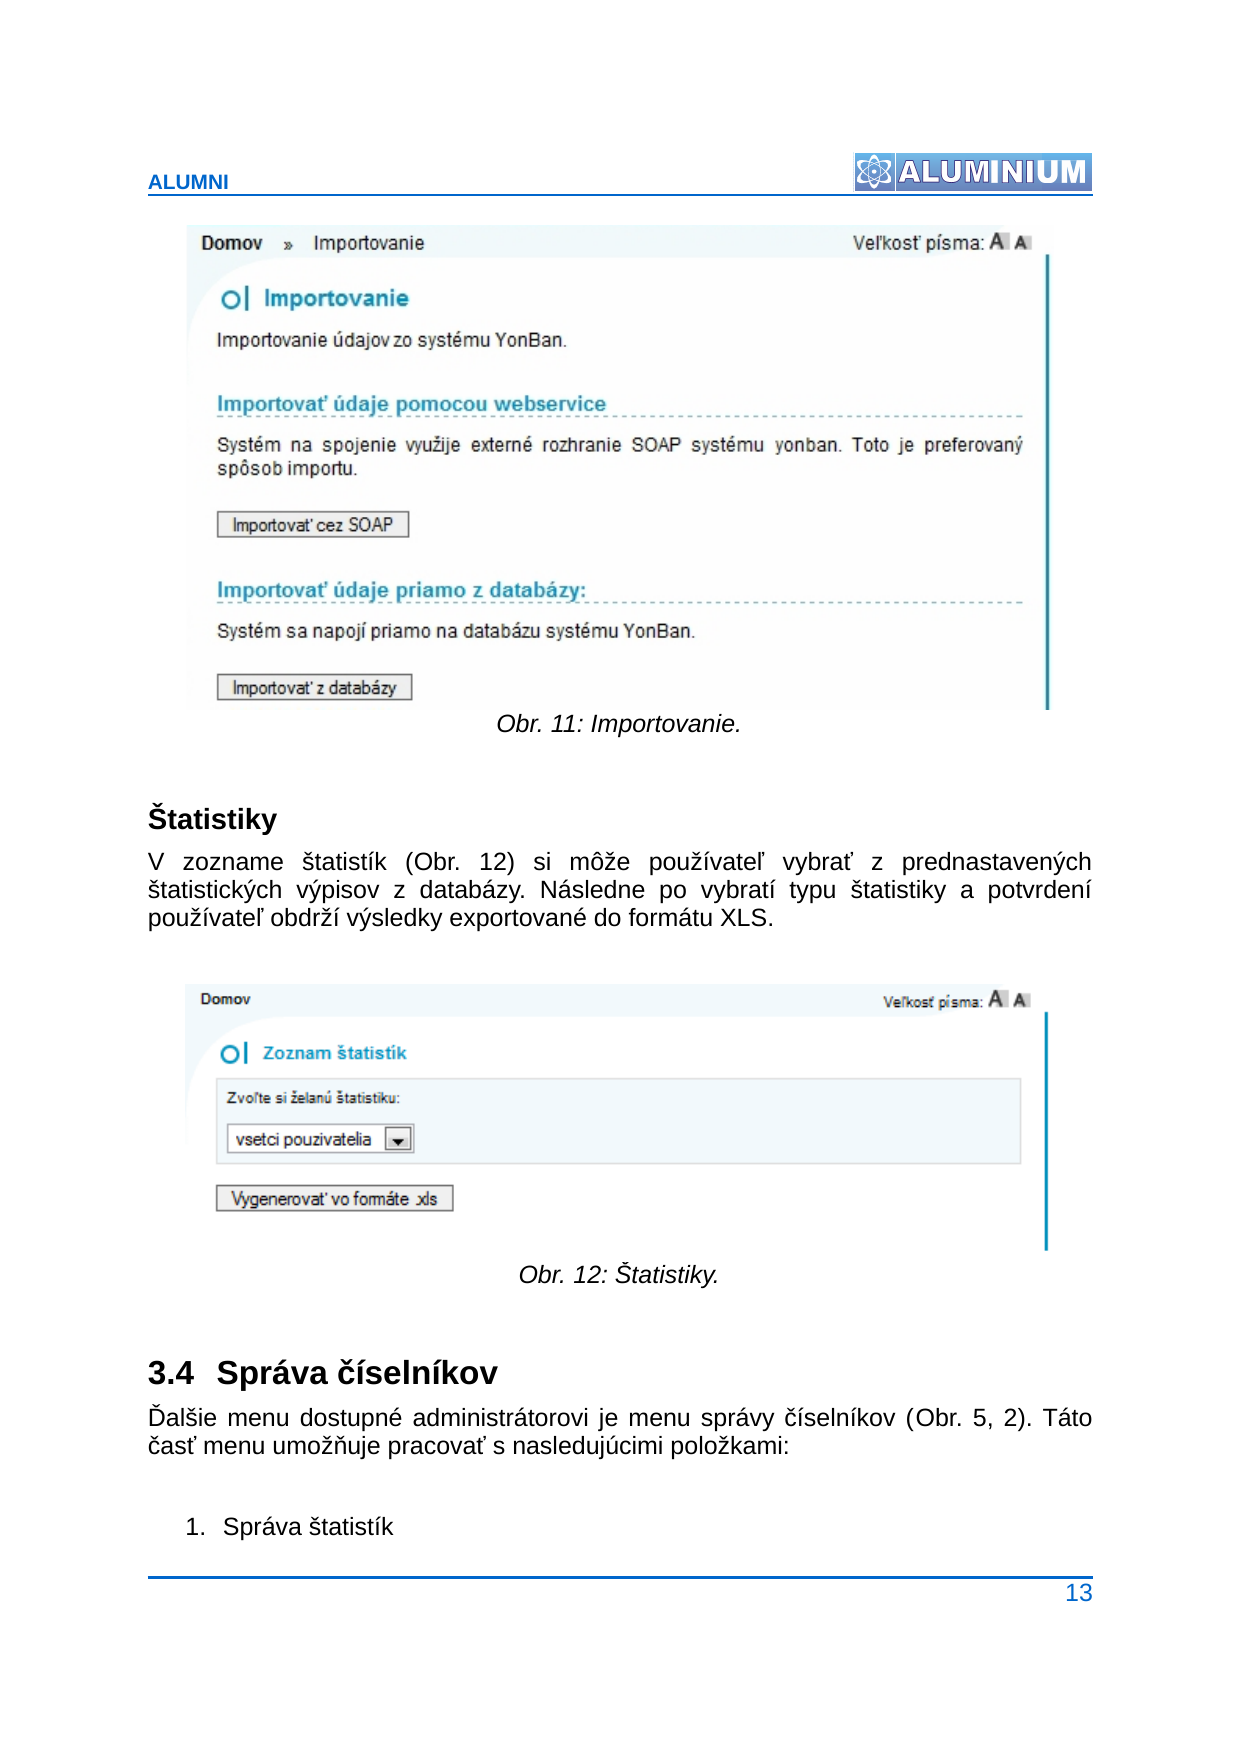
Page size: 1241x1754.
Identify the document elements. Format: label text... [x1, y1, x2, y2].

text Ďalšie menu dostupné administrátorovi je menu správy číselníkov (Obr. 5, 2). Táto časť menu umožňuje pracovať s nasledujúcimi položkami: [148, 1404, 1093, 1460]
picture [185, 984, 1056, 1262]
text Obr. 11: Importovanie. [178, 238, 1062, 738]
text V zozname štatistík (Obr. 12) si môže používateľ vybrať z prednastavených štatistických výpisov z databázy. Následne po vybratí typu štatistiky a potvrdení používateľ obdrží výsledky exportované do formátu XLS. [148, 848, 1093, 932]
subtitle Správa číselníkov [148, 1354, 1093, 1392]
text Obr. 12: Štatistiky. [180, 997, 1060, 1289]
picture [186, 225, 1054, 710]
subtitle Štatistiky [148, 803, 1093, 836]
list Správa štatistík [185, 1513, 1093, 1541]
